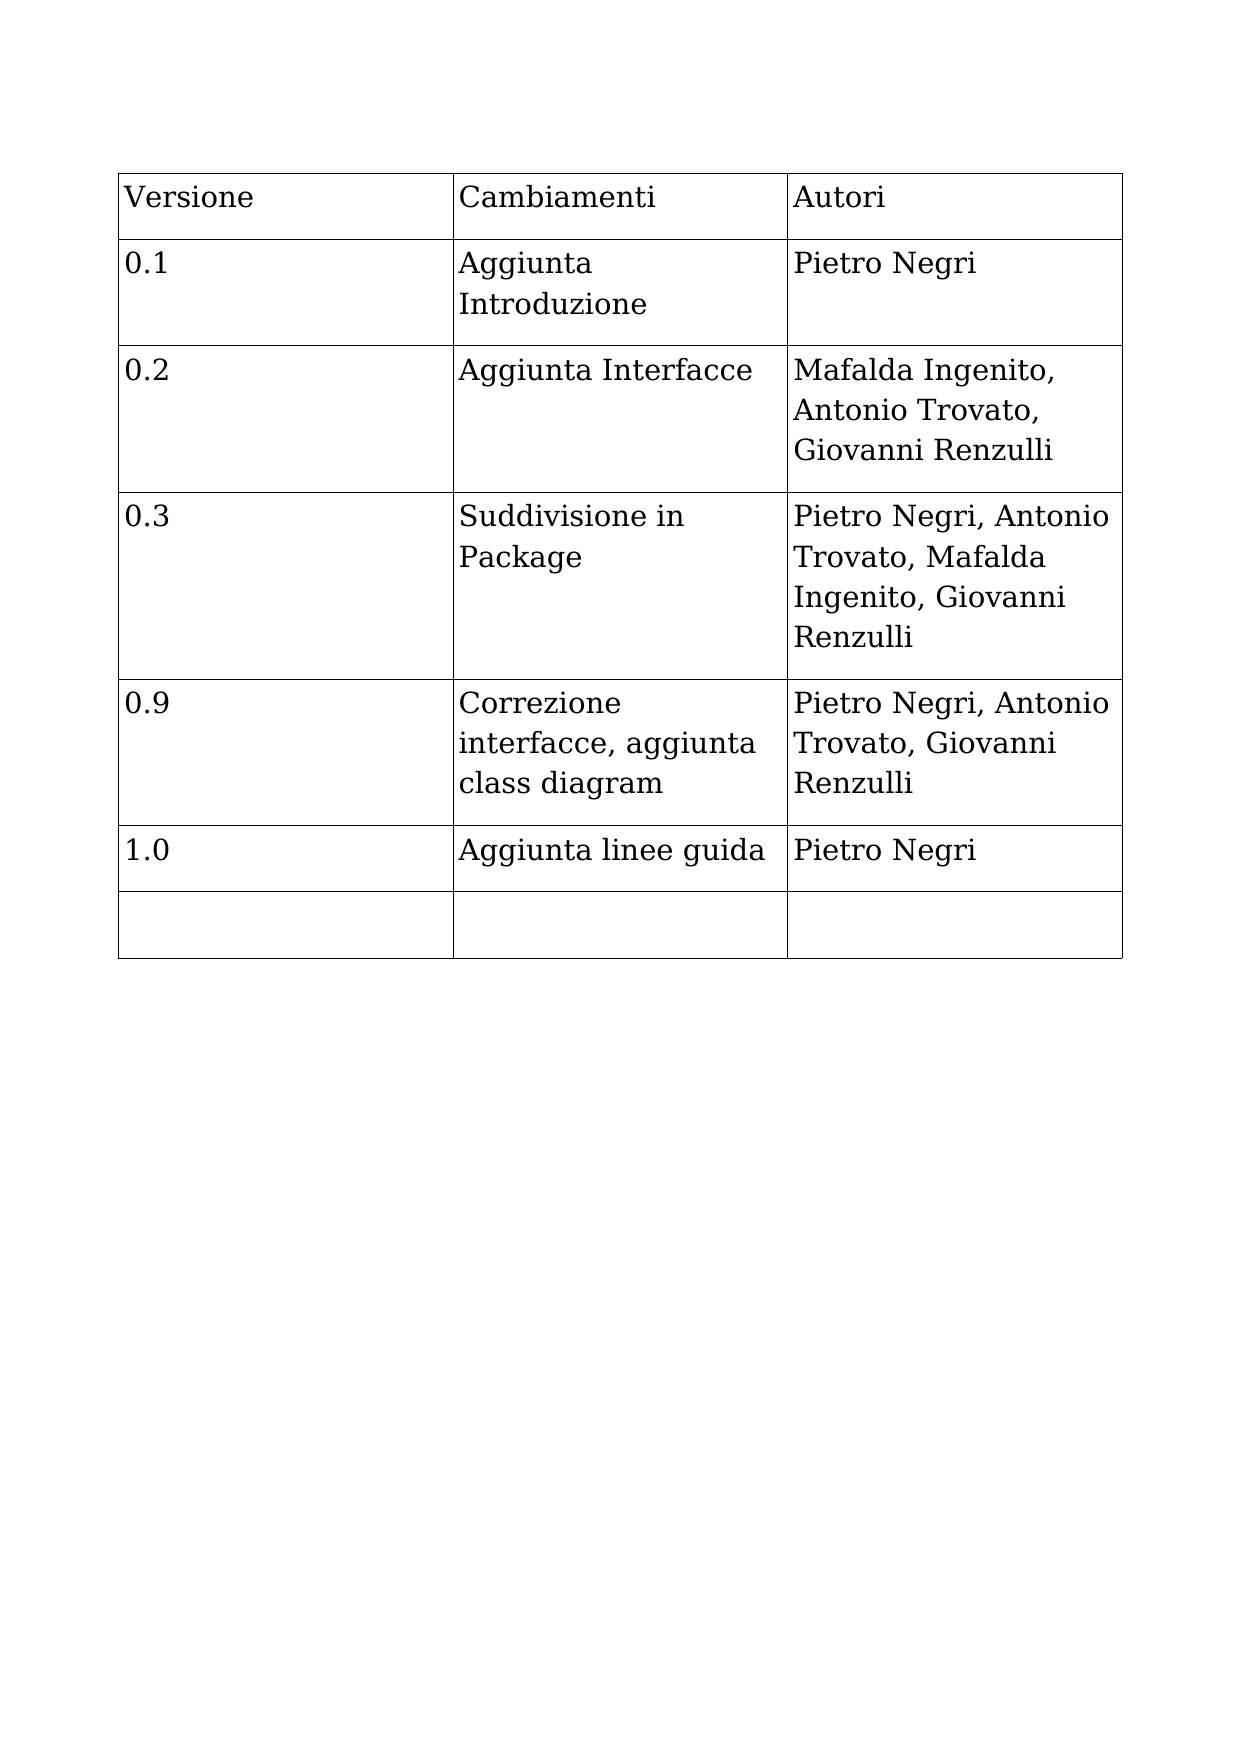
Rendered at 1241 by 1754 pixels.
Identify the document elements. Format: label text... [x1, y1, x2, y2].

table_cell Aggiunta Interfacce [454, 346, 787, 492]
table_cell Pietro Negri, Antonio Trovato, Mafalda Ingenito, Giovanni Renzulli [788, 493, 1122, 679]
table_cell 0.1 [119, 240, 453, 345]
table_cell Pietro Negri [788, 826, 1122, 891]
table_cell 1.0 [119, 826, 453, 891]
table_cell Aggiunta Introduzione [454, 240, 787, 345]
table_header Autori [788, 174, 1122, 239]
table_cell Suddivisione in Package [454, 493, 787, 679]
table_cell [119, 892, 453, 958]
table_cell [454, 892, 787, 958]
table_cell Correzione interfacce, aggiunta class diagram [454, 680, 787, 825]
table_header Versione [119, 174, 453, 239]
table_cell Pietro Negri [788, 240, 1122, 345]
table_header Cambiamenti [454, 174, 787, 239]
table_cell Aggiunta linee guida [454, 826, 787, 891]
table_cell 0.9 [119, 680, 453, 825]
table_cell 0.2 [119, 346, 453, 492]
table_cell Mafalda Ingenito, Antonio Trovato, Giovanni Renzulli [788, 346, 1122, 492]
table_cell [788, 892, 1122, 958]
table_cell Pietro Negri, Antonio Trovato, Giovanni Renzulli [788, 680, 1122, 825]
table_cell 0.3 [119, 493, 453, 679]
